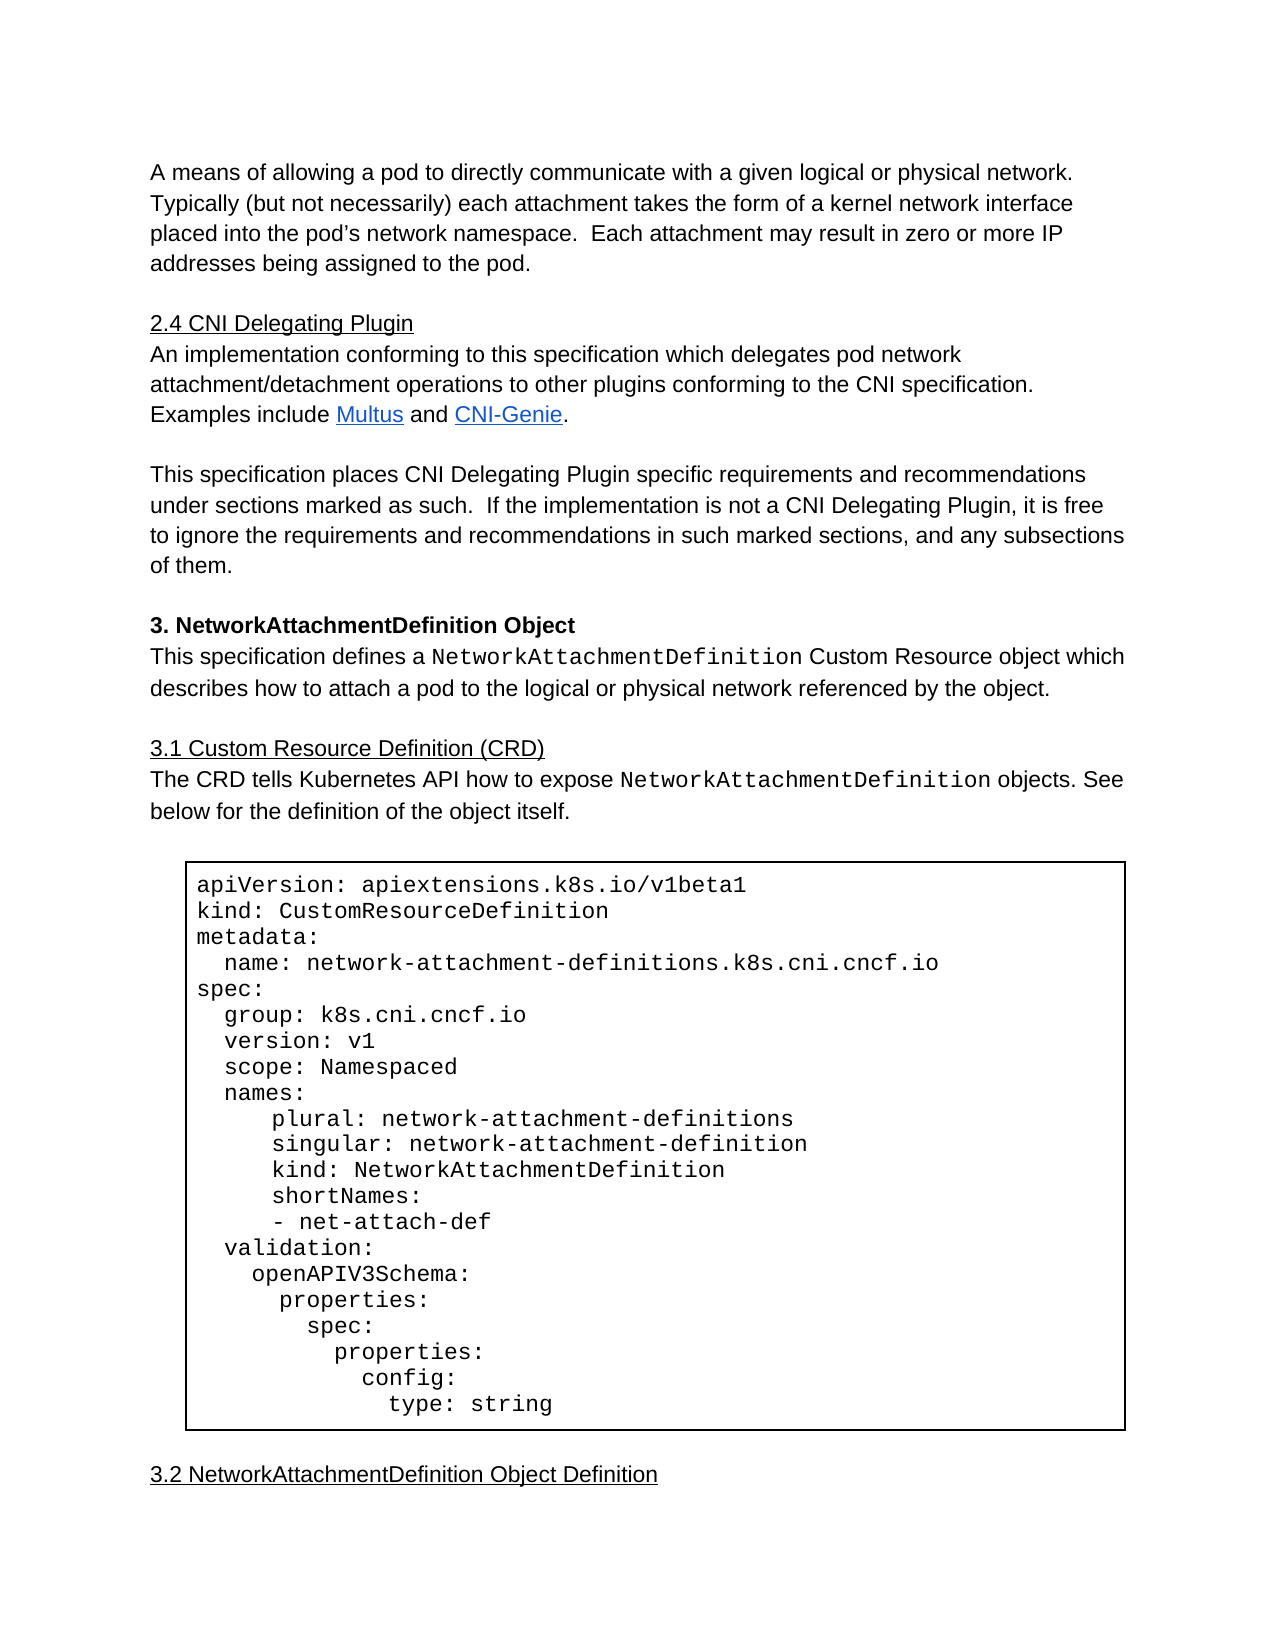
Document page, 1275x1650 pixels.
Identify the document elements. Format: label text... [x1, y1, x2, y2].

text This specification defines a NetworkAttachmentDefinition Custom Resource object which describes how to attach a pod to the logical or physical network referenced by the object. [150, 643, 1125, 701]
text 3.2 NetworkAttachmentDefinition Object Definition [150, 1461, 1125, 1487]
text The CRD tells Kubernetes API how to expose NetworkAttachmentDefinition objects. See below for the definition of the object itself. [150, 766, 1125, 824]
text A means of allowing a pod to directly communicate with a given logical or physical network. Typically (but not necessarily) each attachment takes the form of a kernel network interface placed into the pod’s network namespace. Each attachment may result in zero or more IP addresses being assigned to the pod. [150, 159, 1125, 276]
text 2.4 CNI Delegating Plugin [150, 310, 1125, 337]
text 3.1 Custom Resource Definition (CRD) [150, 735, 1125, 762]
text An implementation conforming to this specification which delegates pod network attachment/detachment operations to other plugins conforming to the CNI specification. Examples include Multus and CNI-Genie. [150, 341, 1125, 427]
table_header apiVersion: apiextensions.k8s.io/v1beta1 kind: CustomResourceDefinition metadata: name: network-attachment-definitions.k8s.cni.cncf.io spec: group: k8s.cni.cncf.io version: v1 scope: Namespaced names: plural: network-attachment-definitions singular: network-attachment-definition kind: NetworkAttachmentDefinition shortNames: - net-attach-def validation: openAPIV3Schema: properties: spec: properties: config: type: string [187, 863, 1124, 1428]
text 3. NetworkAttachmentDefinition Object [150, 612, 1125, 639]
text This specification places CNI Delegating Plugin specific requirements and recommendations under sections marked as such. If the implementation is not a CNI Delegating Plugin, it is free to ignore the requirements and recommendations in such marked sections, and any subsections of them. [150, 461, 1125, 578]
